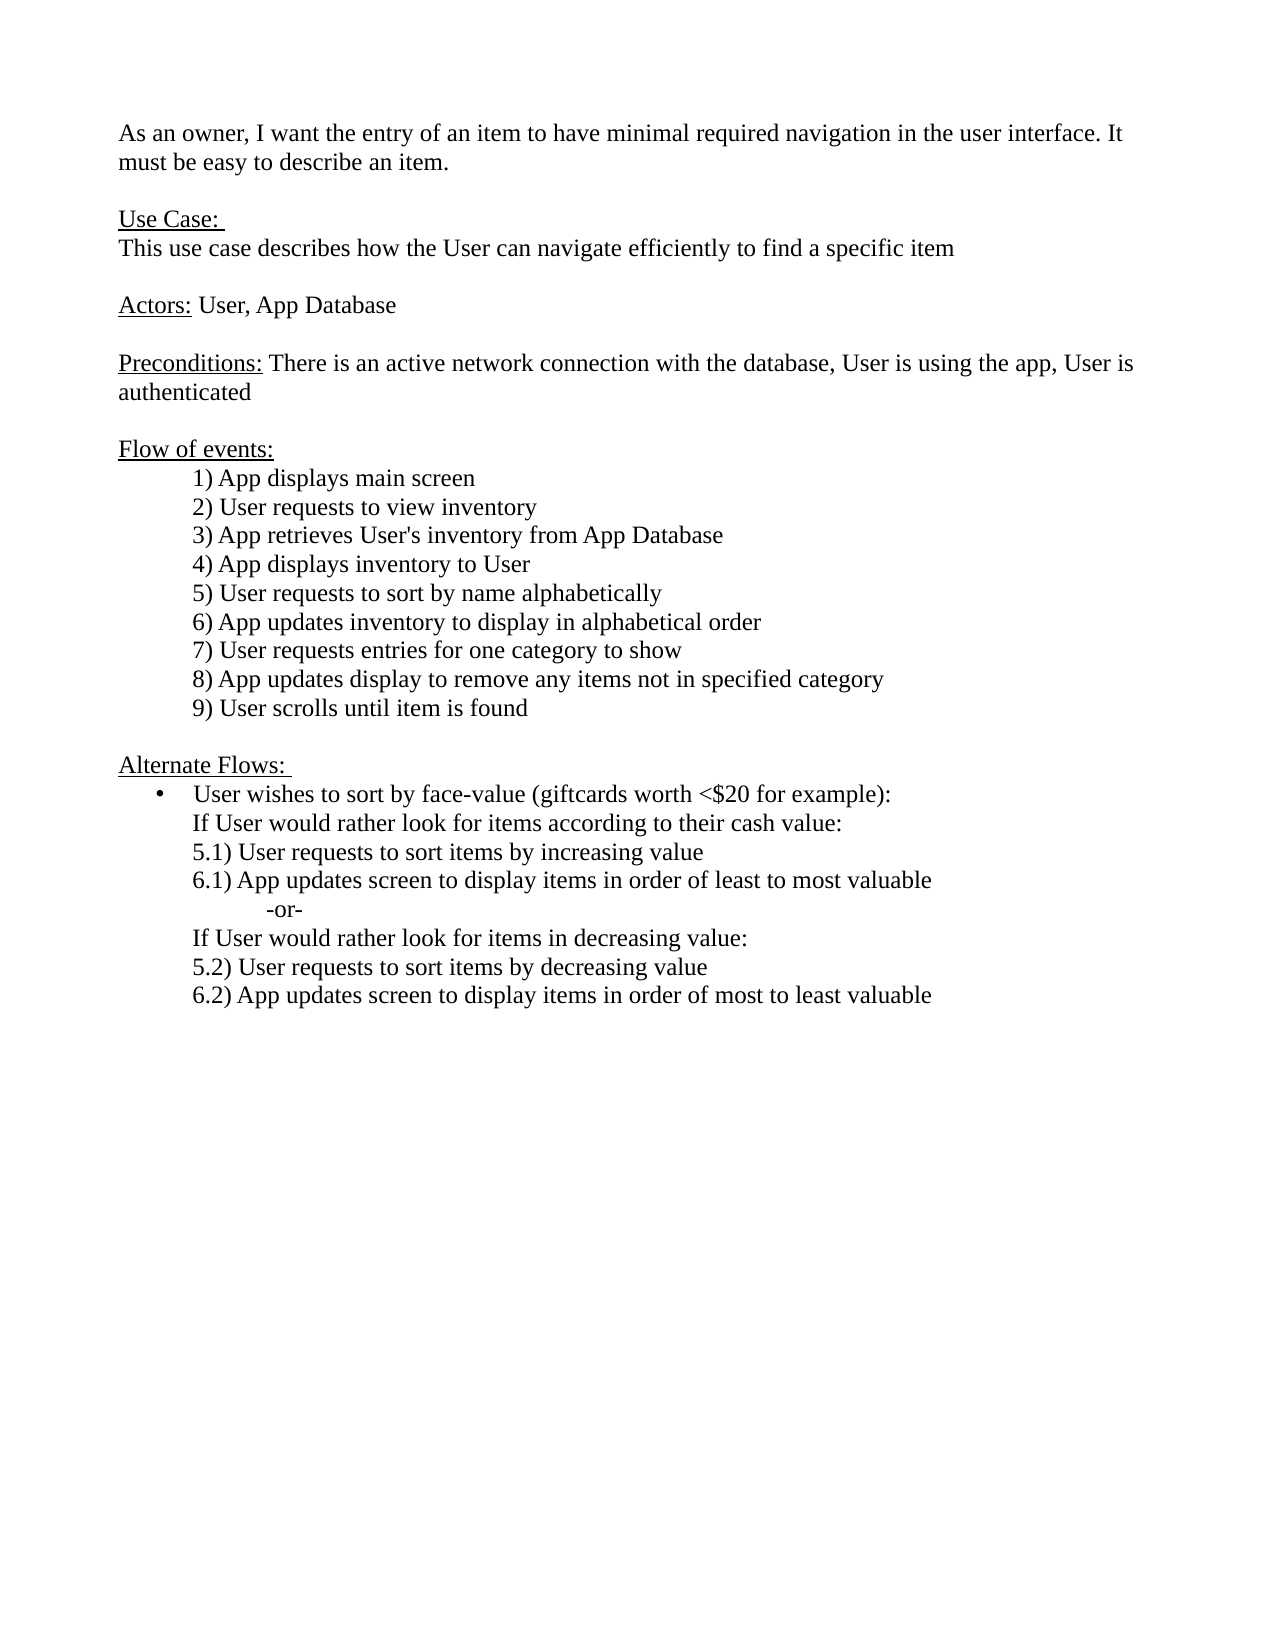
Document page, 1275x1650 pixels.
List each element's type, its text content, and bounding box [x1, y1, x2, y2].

text 6) App updates inventory to display in alphabetical order [118, 607, 1157, 636]
text This use case describes how the User can navigate efficiently to find a specific item [118, 233, 1157, 262]
text 1) App displays main screen [118, 463, 1157, 492]
text 4) App displays inventory to User [118, 549, 1157, 578]
text 3) App retrieves User's inventory from App Database [118, 521, 1157, 549]
text If User would rather look for items in decreasing value: [118, 923, 1157, 952]
list User wishes to sort by face-value (giftcards worth <$20 for example): [156, 779, 1157, 808]
text Actors: User, App Database [118, 291, 1157, 319]
text 7) User requests entries for one category to show [118, 636, 1157, 664]
text 5) User requests to sort by name alphabetically [118, 578, 1157, 607]
text -or- [118, 894, 1157, 923]
text 8) App updates display to remove any items not in specified category [118, 664, 1157, 693]
text 6.2) App updates screen to display items in order of most to least valuable [118, 981, 1157, 1009]
text Use Case: [118, 204, 1157, 233]
text 5.2) User requests to sort items by decreasing value [118, 952, 1157, 981]
text Alternate Flows: [118, 751, 1157, 779]
text As an owner, I want the entry of an item to have minimal required navigation in the user interface. It must be easy to describe an item. [118, 118, 1157, 176]
text 9) User scrolls until item is found [118, 693, 1157, 722]
text Preconditions: There is an active network connection with the database, User is using the app, User is authenticated [118, 348, 1157, 406]
text 5.1) User requests to sort items by increasing value [118, 837, 1157, 866]
text Flow of events: [118, 434, 1157, 463]
text 6.1) App updates screen to display items in order of least to most valuable [118, 866, 1157, 894]
text If User would rather look for items according to their cash value: [118, 808, 1157, 837]
text 2) User requests to view inventory [118, 492, 1157, 521]
